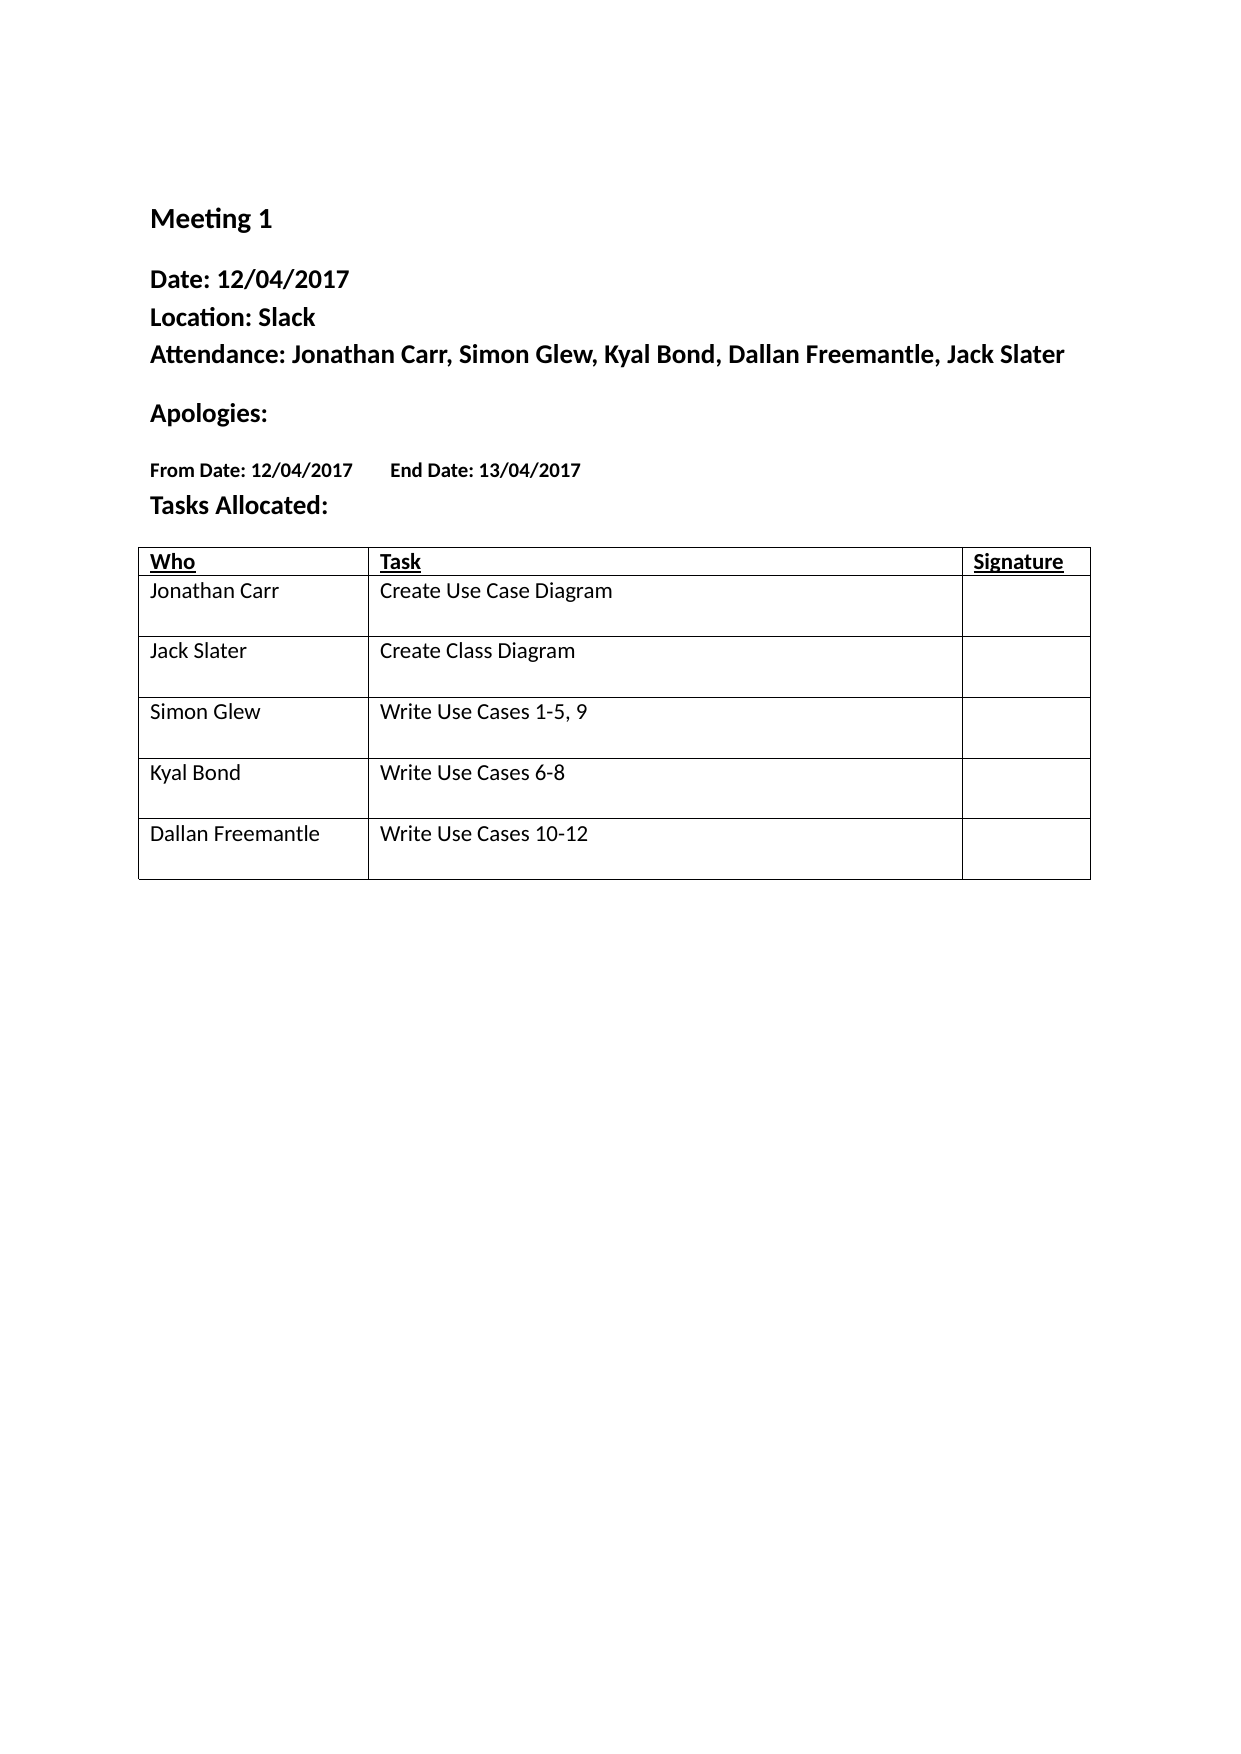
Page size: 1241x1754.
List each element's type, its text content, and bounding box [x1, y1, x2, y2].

table_header Task [369, 548, 962, 575]
table_cell [963, 819, 1090, 879]
table_header Signature [963, 548, 1090, 575]
table_cell Dallan Freemantle [139, 819, 368, 879]
subtitle Apologies: [150, 396, 1090, 429]
table_cell [963, 637, 1090, 697]
table_cell [963, 576, 1090, 636]
table_cell Create Class Diagram [369, 637, 962, 697]
table_header Who [139, 548, 368, 575]
table_cell Write Use Cases 10-12 [369, 819, 962, 879]
subtitle Meeting 1 [150, 200, 1090, 236]
table_cell Jonathan Carr [139, 576, 368, 636]
table_cell Write Use Cases 6-8 [369, 759, 962, 818]
table_cell Kyal Bond [139, 759, 368, 818]
table_cell Jack Slater [139, 637, 368, 697]
subtitle From Date: 12/04/2017 End Date: 13/04/2017 Tasks Allocated: [150, 455, 1090, 521]
subtitle Date: 12/04/2017 Location: Slack Attendance: Jonathan Carr, Simon Glew, Kyal Bond, Dallan Freemantle, Jack Slater [150, 262, 1090, 371]
table_cell [963, 759, 1090, 818]
table_cell Write Use Cases 1-5, 9 [369, 698, 962, 757]
table_cell Simon Glew [139, 698, 368, 757]
table_cell [963, 698, 1090, 757]
table_cell Create Use Case Diagram [369, 576, 962, 636]
